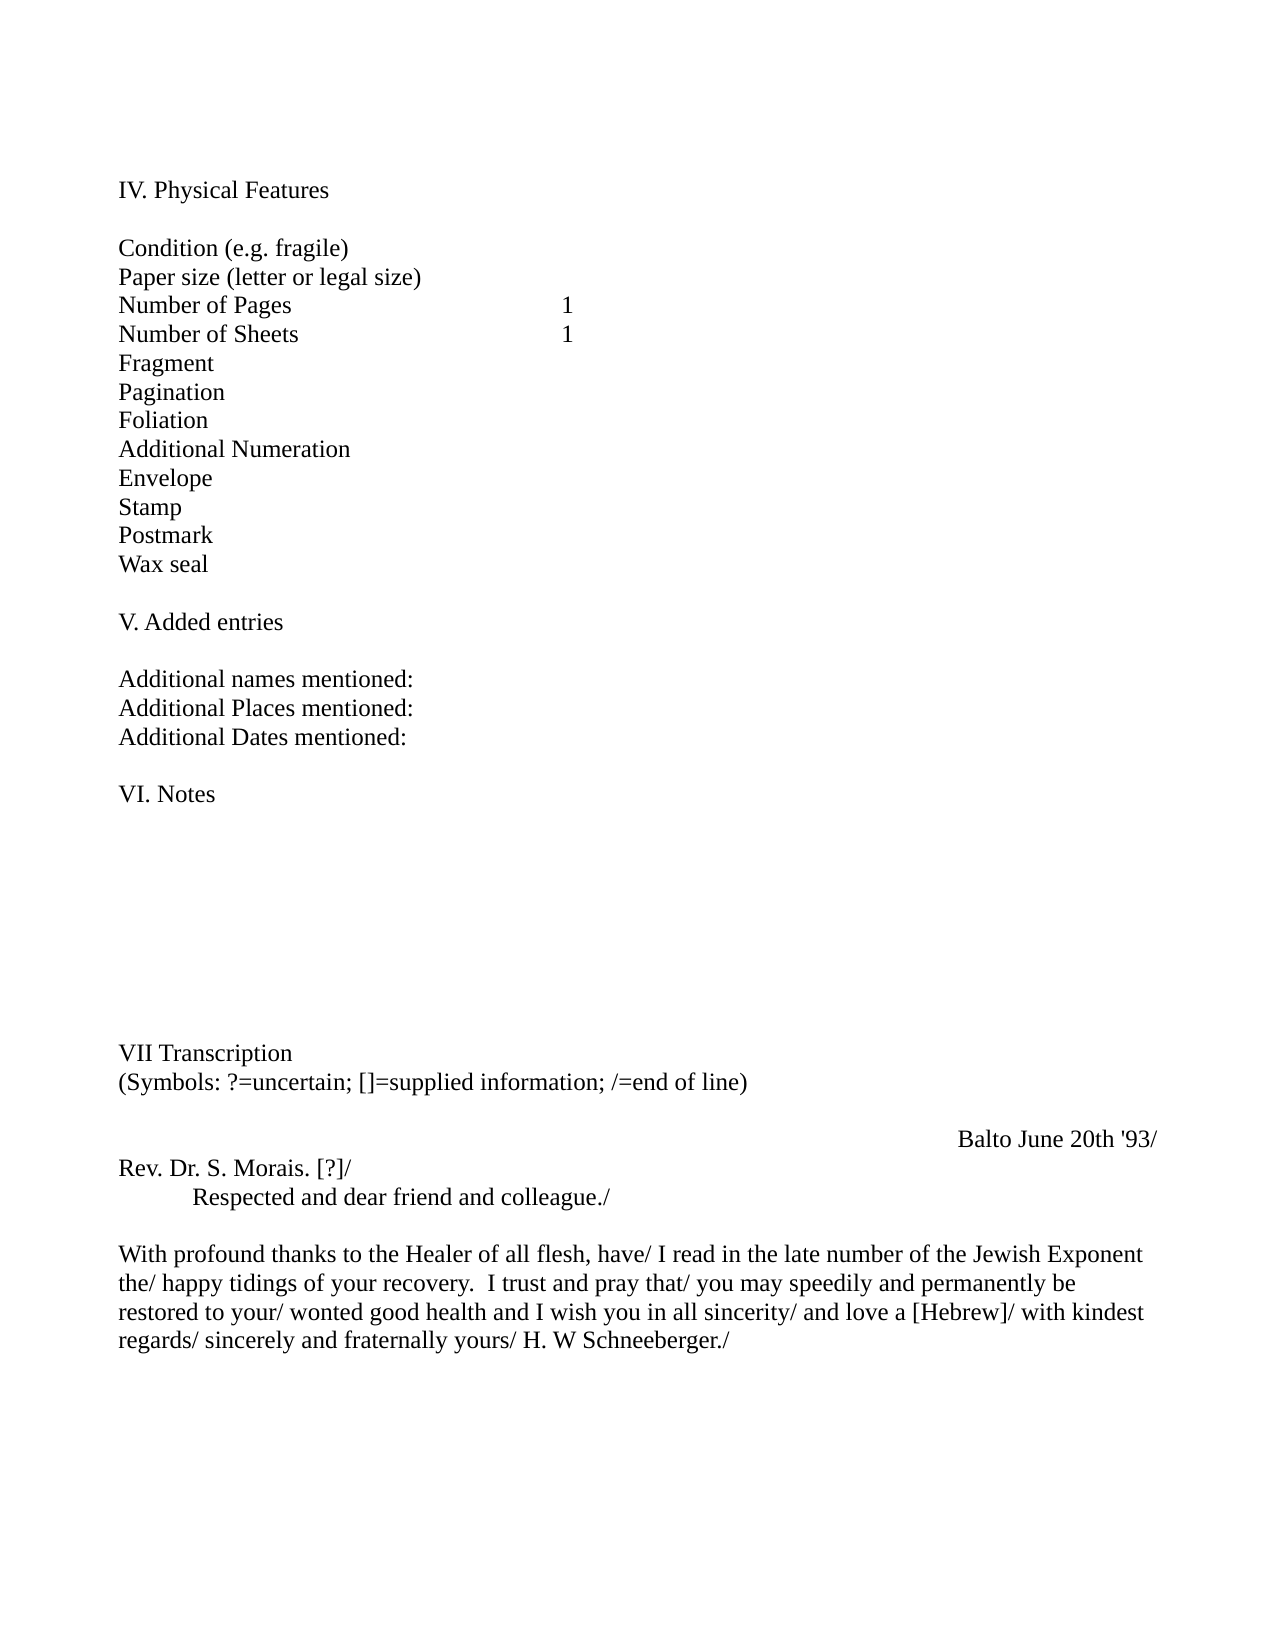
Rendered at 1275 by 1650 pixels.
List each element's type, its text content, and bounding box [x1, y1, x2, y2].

text Stamp [118, 492, 1157, 521]
text Foliation [118, 406, 1157, 434]
text With profound thanks to the Healer of all flesh, have/ I read in the late number of the Jewish Exponent the/ happy tidings of your recovery. I trust and pray that/ you may speedily and permanently be restored to your/ wonted good health and I wish you in all sincerity/ and love a [Hebrew]/ with kindest regards/ sincerely and fraternally yours/ H. W Schneeberger./ [118, 1239, 1157, 1354]
text Condition (e.g. fragile) [118, 233, 1157, 262]
text Additional Places mentioned: [118, 693, 1157, 722]
text Envelope [118, 463, 1157, 492]
text Wax seal [118, 549, 1157, 578]
text Additional names mentioned: [118, 664, 1157, 693]
text VI. Notes [118, 779, 1157, 808]
text Pagination [118, 377, 1157, 406]
text Number of Sheets 1 [118, 319, 1157, 348]
text Paper size (letter or legal size) [118, 262, 1157, 291]
text IV. Physical Features [118, 176, 1157, 204]
text (Symbols: ?=uncertain; []=supplied information; /=end of line) [118, 1067, 1157, 1096]
text Additional Dates mentioned: [118, 722, 1157, 751]
text Number of Pages 1 [118, 291, 1157, 319]
text Postma rk [118, 521, 1157, 549]
text Rev. Dr. S. Morais. [?]/ [118, 1153, 1157, 1182]
text Balto June 20th '93/ [118, 1124, 1157, 1153]
text VII Transcription [118, 1038, 1157, 1067]
text Fragment [118, 348, 1157, 377]
text Respected and dear friend and colleague./ [118, 1182, 1157, 1211]
text V. Added entries [118, 607, 1157, 636]
text Additional Numeration [118, 434, 1157, 463]
